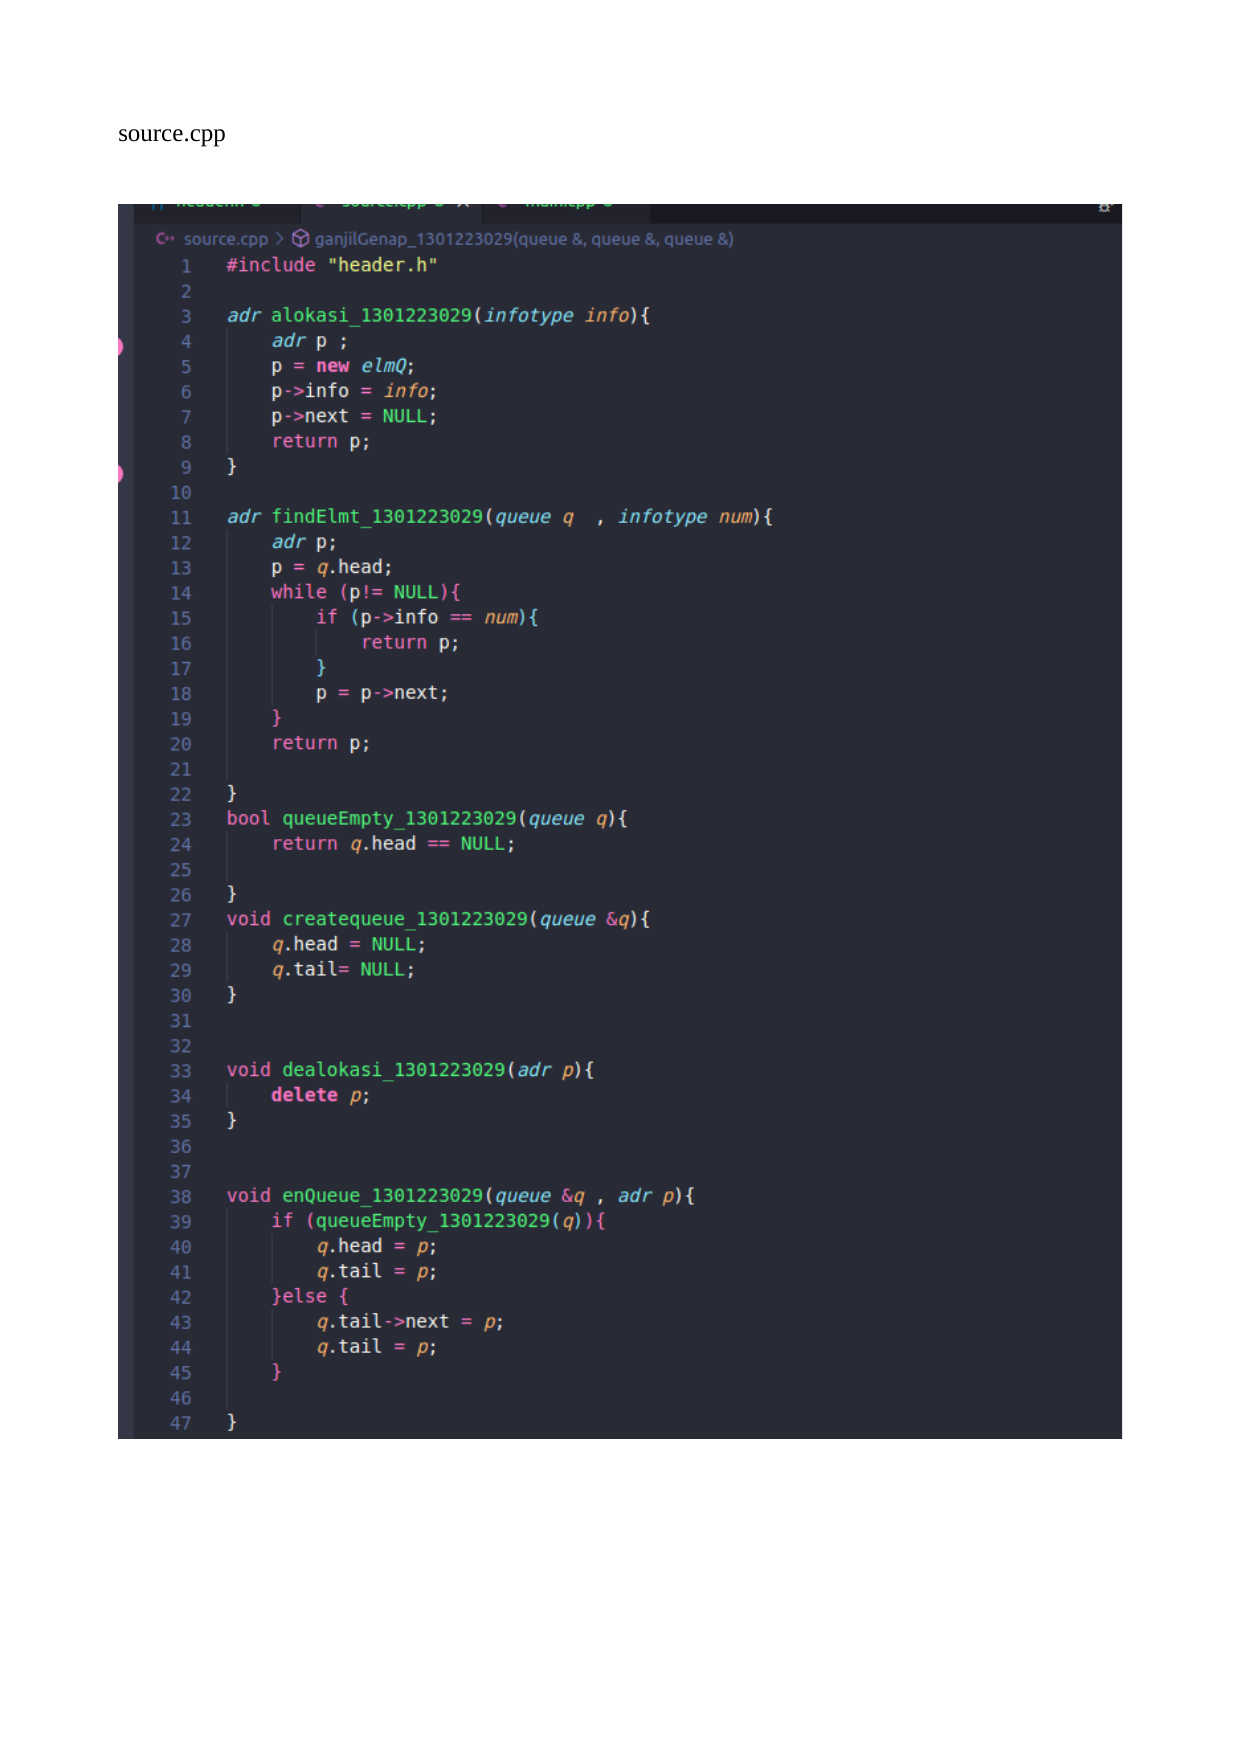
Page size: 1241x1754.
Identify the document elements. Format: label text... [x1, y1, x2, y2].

picture [118, 204, 1123, 1439]
text source.cpp [118, 118, 1122, 147]
